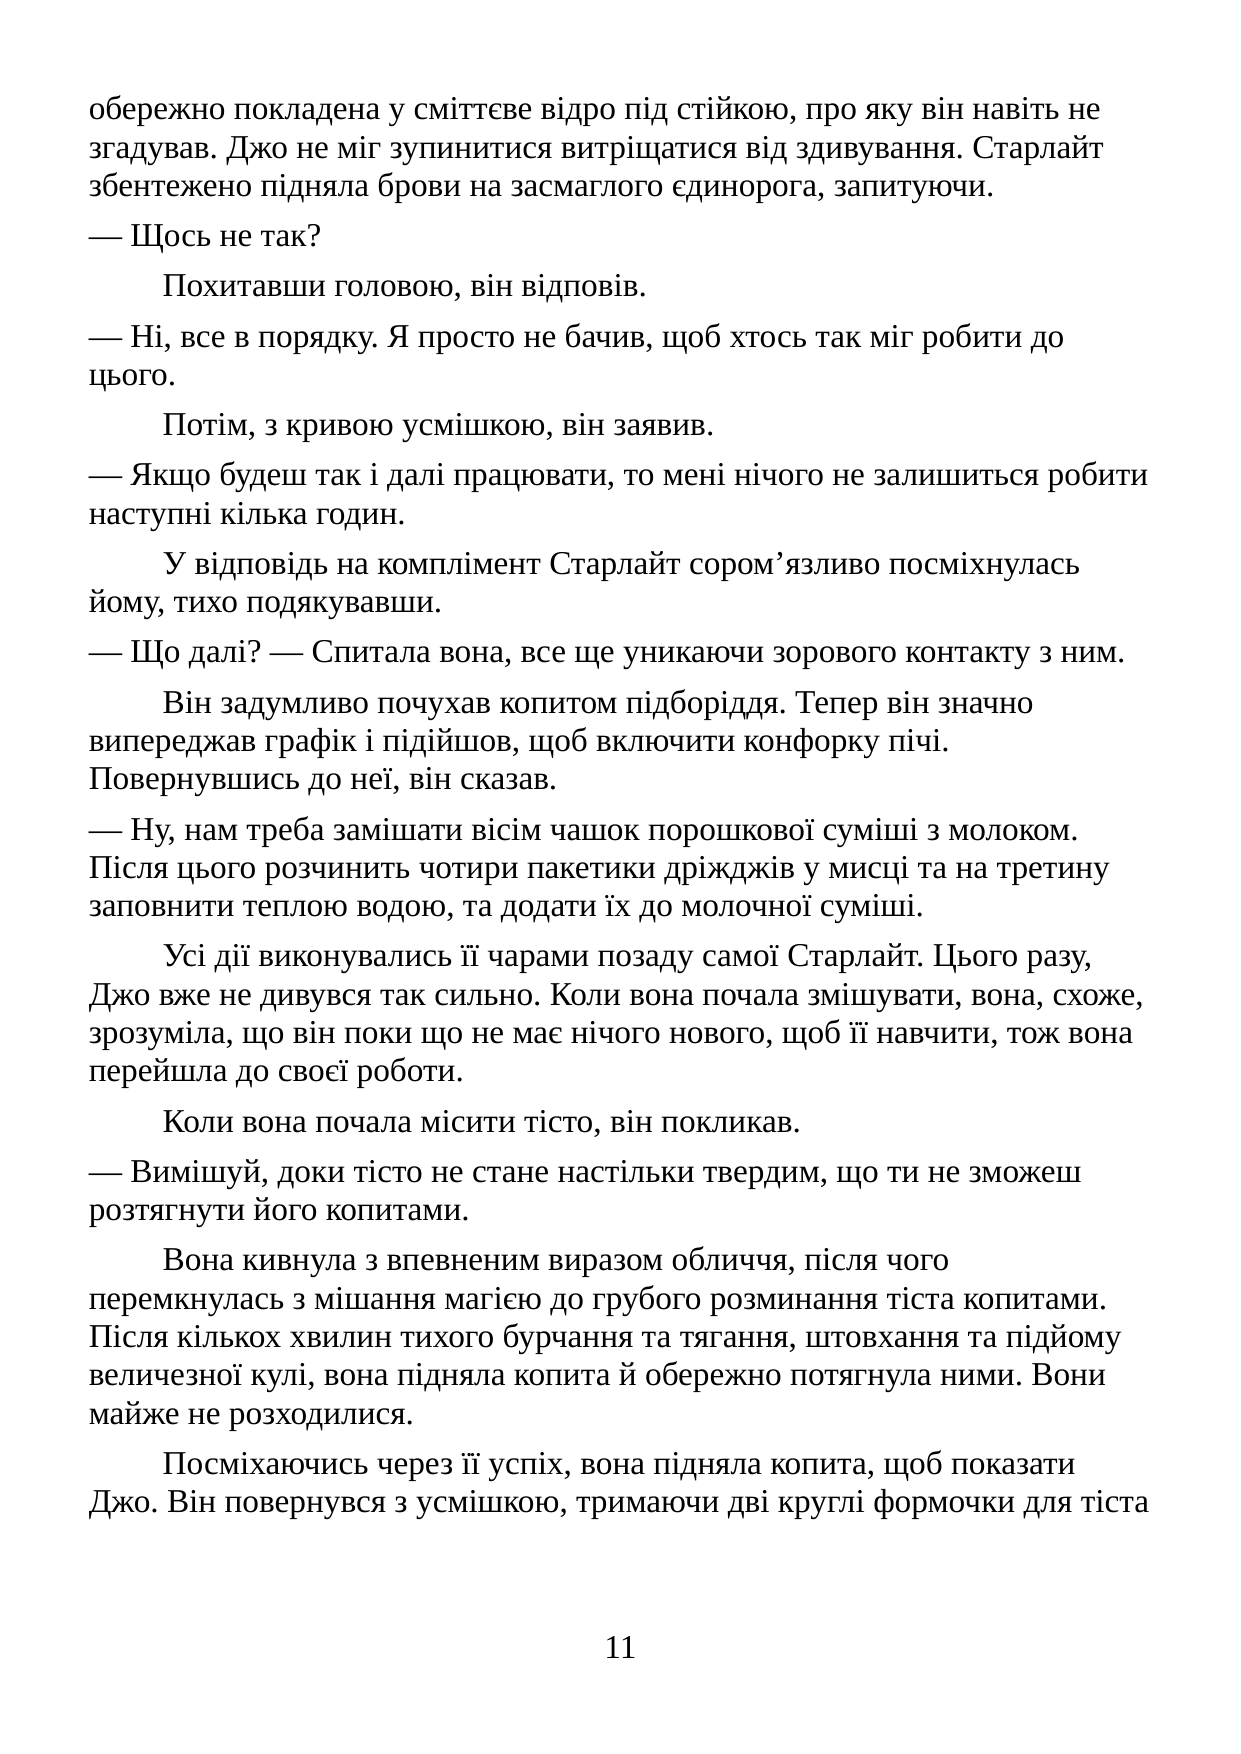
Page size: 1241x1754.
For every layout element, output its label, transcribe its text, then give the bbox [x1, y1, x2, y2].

text обережно покладена у сміттєве відро під стійкою, про яку він навіть не згадував. Джо не міг зупинитися витріщатися від здивування. Старлайт збентежено підняла брови на засмаглого єдинорога, запитуючи. [88, 88, 1152, 203]
text — Вимішуй, доки тісто не стане настільки твердим, що ти не зможеш розтягнути його копитами. [88, 1151, 1152, 1228]
text Коли вона почала місити тісто, він покликав. [88, 1101, 1152, 1139]
text — Ні, все в порядку. Я просто не бачив, щоб хтось так міг робити до цього. [88, 316, 1152, 392]
text Він задумливо почухав копитом підборіддя. Тепер він значно випереджав графік і підійшов, щоб включити конфорку пічі. Повернувшись до неї, він сказав. [88, 682, 1152, 797]
text — Якщо будеш так і далі працювати, то мені нічого не залишиться робити наступні кілька годин. [88, 454, 1152, 531]
text У відповідь на комплімент Старлайт сором’язливо посміхнулась йому, тихо подякувавши. [88, 543, 1152, 620]
text Посміхаючись через її успіх, вона підняла копита, щоб показати Джо. Він повернувся з усмішкою, тримаючи дві круглі формочки для тіста [88, 1443, 1152, 1520]
text Вона кивнула з впевненим виразом обличчя, після чого перемкнулась з мішання магією до грубого розминання тіста копитами. Після кількох хвилин тихого бурчання та тягання, штовхання та підйому величезної кулі, вона підняла копита й обережно потягнула ними. Вони майже не розходилися. [88, 1239, 1152, 1431]
text Потім, з кривою усмішкою, він заявив. [88, 404, 1152, 443]
text Похитавши головою, він відповів. [88, 266, 1152, 304]
text Усі дії виконувались її чарами позаду самої Старлайт. Цього разу, Джо вже не дивувся так сильно. Коли вона почала змішувати, вона, схоже, зрозуміла, що він поки що не має нічого нового, щоб її навчити, тож вона перейшла до своєї роботи. [88, 936, 1152, 1089]
text — Ну, нам треба замішати вісім чашок порошкової суміші з молоком. Після цього розчинить чотири пакетики дріжджів у мисці та на третину заповнити теплою водою, та додати їх до молочної суміші. [88, 809, 1152, 924]
text — Що далі? — Спитала вона, все ще уникаючи зорового контакту з ним. [88, 632, 1152, 670]
text — Щось не так? [88, 215, 1152, 254]
